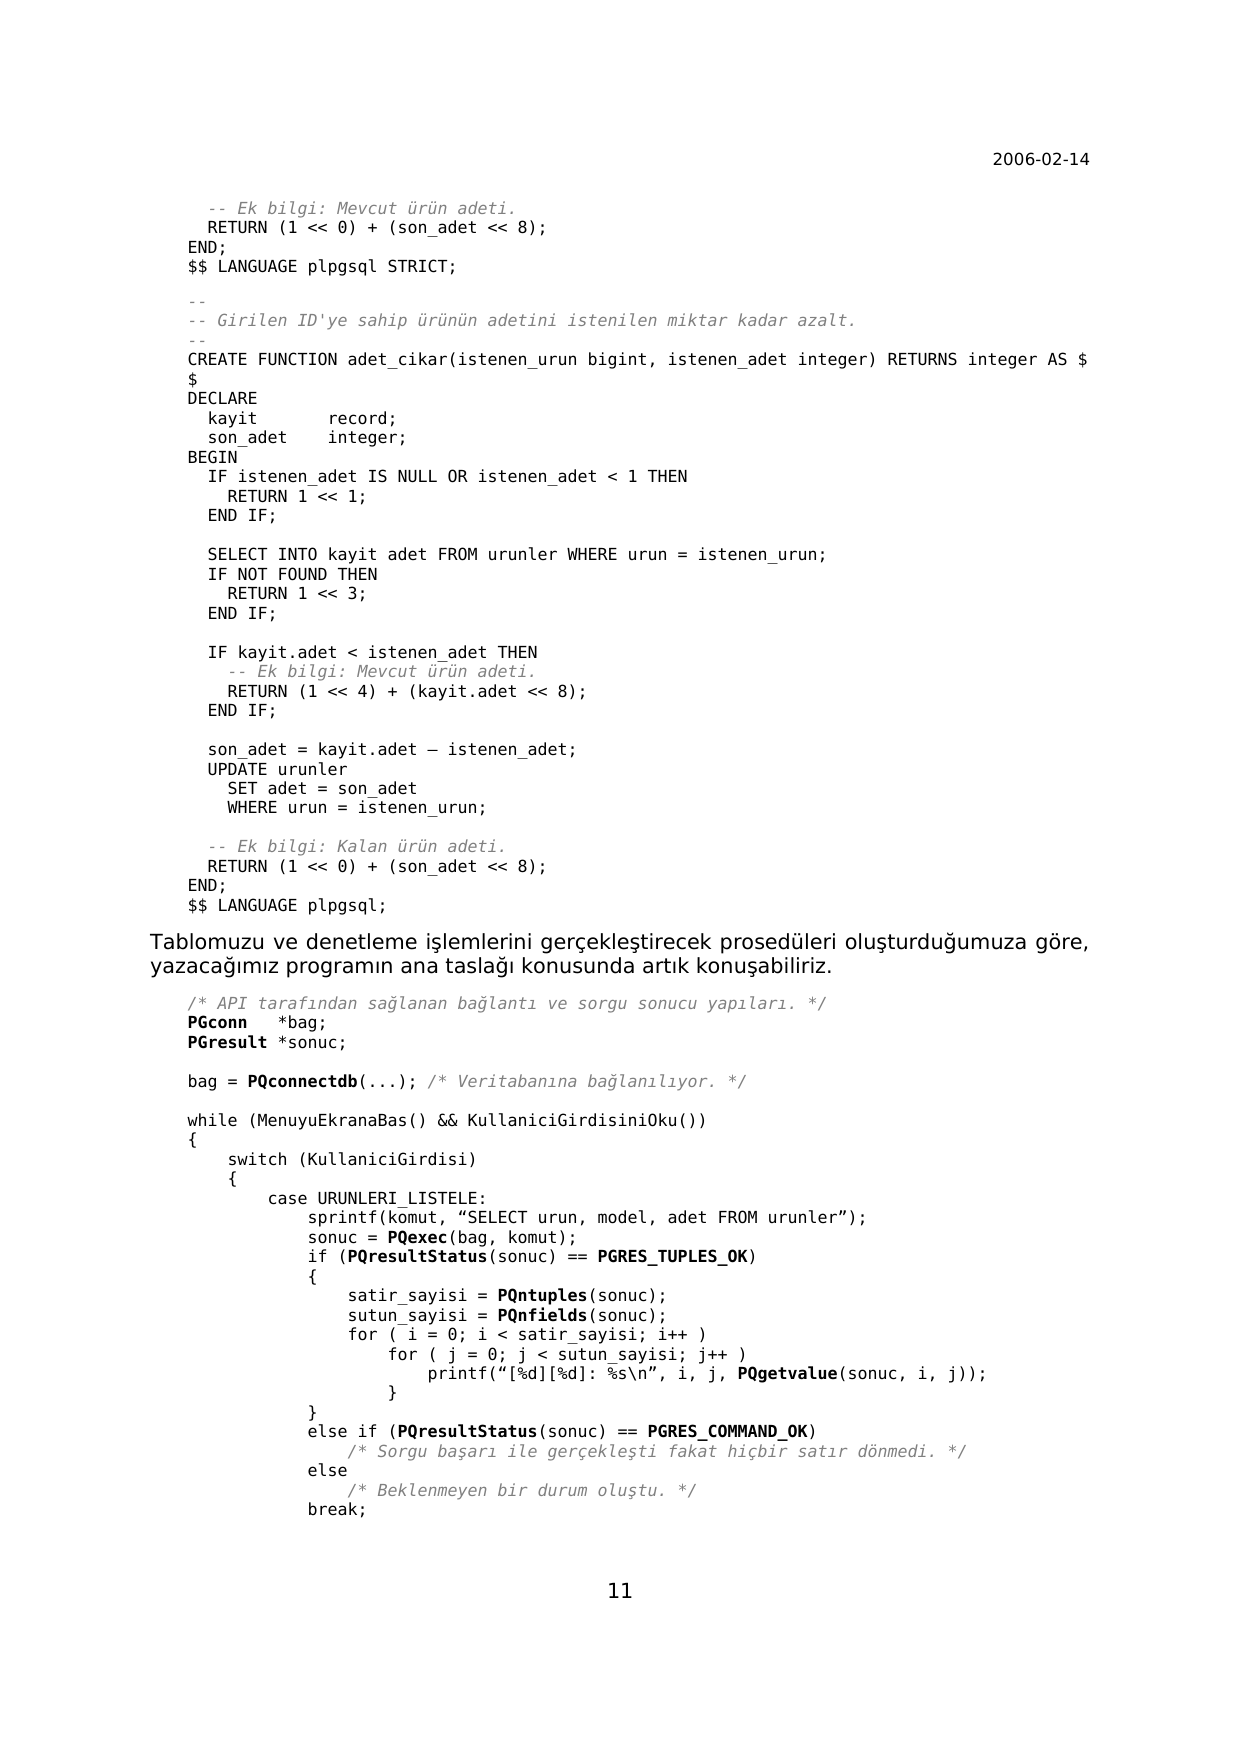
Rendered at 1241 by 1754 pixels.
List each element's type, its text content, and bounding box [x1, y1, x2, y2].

text -- Ek bilgi: Mevcut ürün adeti. RETURN (1 << 0) + (son_adet << 8); END; $$ LANGUAGE plpgsql STRICT; [187, 199, 1090, 277]
text -- -- Girilen ID'ye sahip ürünün adetini istenilen miktar kadar azalt. -- CREATE FUNCTION adet_cikar(istenen_urun bigint, istenen_adet integer) RETURNS integer AS $$ DECLARE kayit record; son_adet integer; BEGIN IF istenen_adet IS NULL OR istenen_adet < 1 THEN RETURN 1 << 1; END IF; SELECT INTO kayit adet FROM urunler WHERE urun = istenen_urun; IF NOT FOUND THEN RETURN 1 << 3; END IF; IF kayit.adet < istenen_adet THEN -- Ek bilgi: Mevcut ürün adeti. RETURN (1 << 4) + (kayit.adet << 8); END IF; son_adet = kayit.adet – istenen_adet; UPDATE urunler SET adet = son_adet WHERE urun = istenen_urun; -- Ek bilgi: Kalan ürün adeti. RETURN (1 << 0) + (son_adet << 8); END; $$ LANGUAGE plpgsql; [187, 292, 1090, 915]
text Tablomuzu ve denetleme işlemlerini gerçekleştirecek prosedüleri oluşturduğumuza göre, yazacağımız programın ana taslağı konusunda artık konuşabiliriz. [150, 930, 1090, 979]
text /* API tarafından sağlanan bağlantı ve sorgu sonucu yapıları. */ PGconn *bag; PGresult *sonuc; bag = PQconnectdb(...); /* Veritabanına bağlanılıyor. */ while (MenuyuEkranaBas() && KullaniciGirdisiniOku()) { switch (KullaniciGirdisi) { case URUNLERI_LISTELE: sprintf(komut, “SELECT urun, model, adet FROM urunler”); sonuc = PQexec(bag, komut); if (PQresultStatus(sonuc) == PGRES_TUPLES_OK) { satir_sayisi = PQntuples(sonuc); sutun_sayisi = PQnfields(sonuc); for ( i = 0; i < satir_sayisi; i++ ) for ( j = 0; j < sutun_sayisi; j++ ) printf(“[%d][%d]: %s\n”, i, j, PQgetvalue(sonuc, i, j)); } } else if (PQresultStatus(sonuc) == PGRES_COMMAND_OK) /* Sorgu başarı ile gerçekleşti fakat hiçbir satır dönmedi. */ else /* Beklenmeyen bir durum oluştu. */ break; [187, 994, 1090, 1539]
